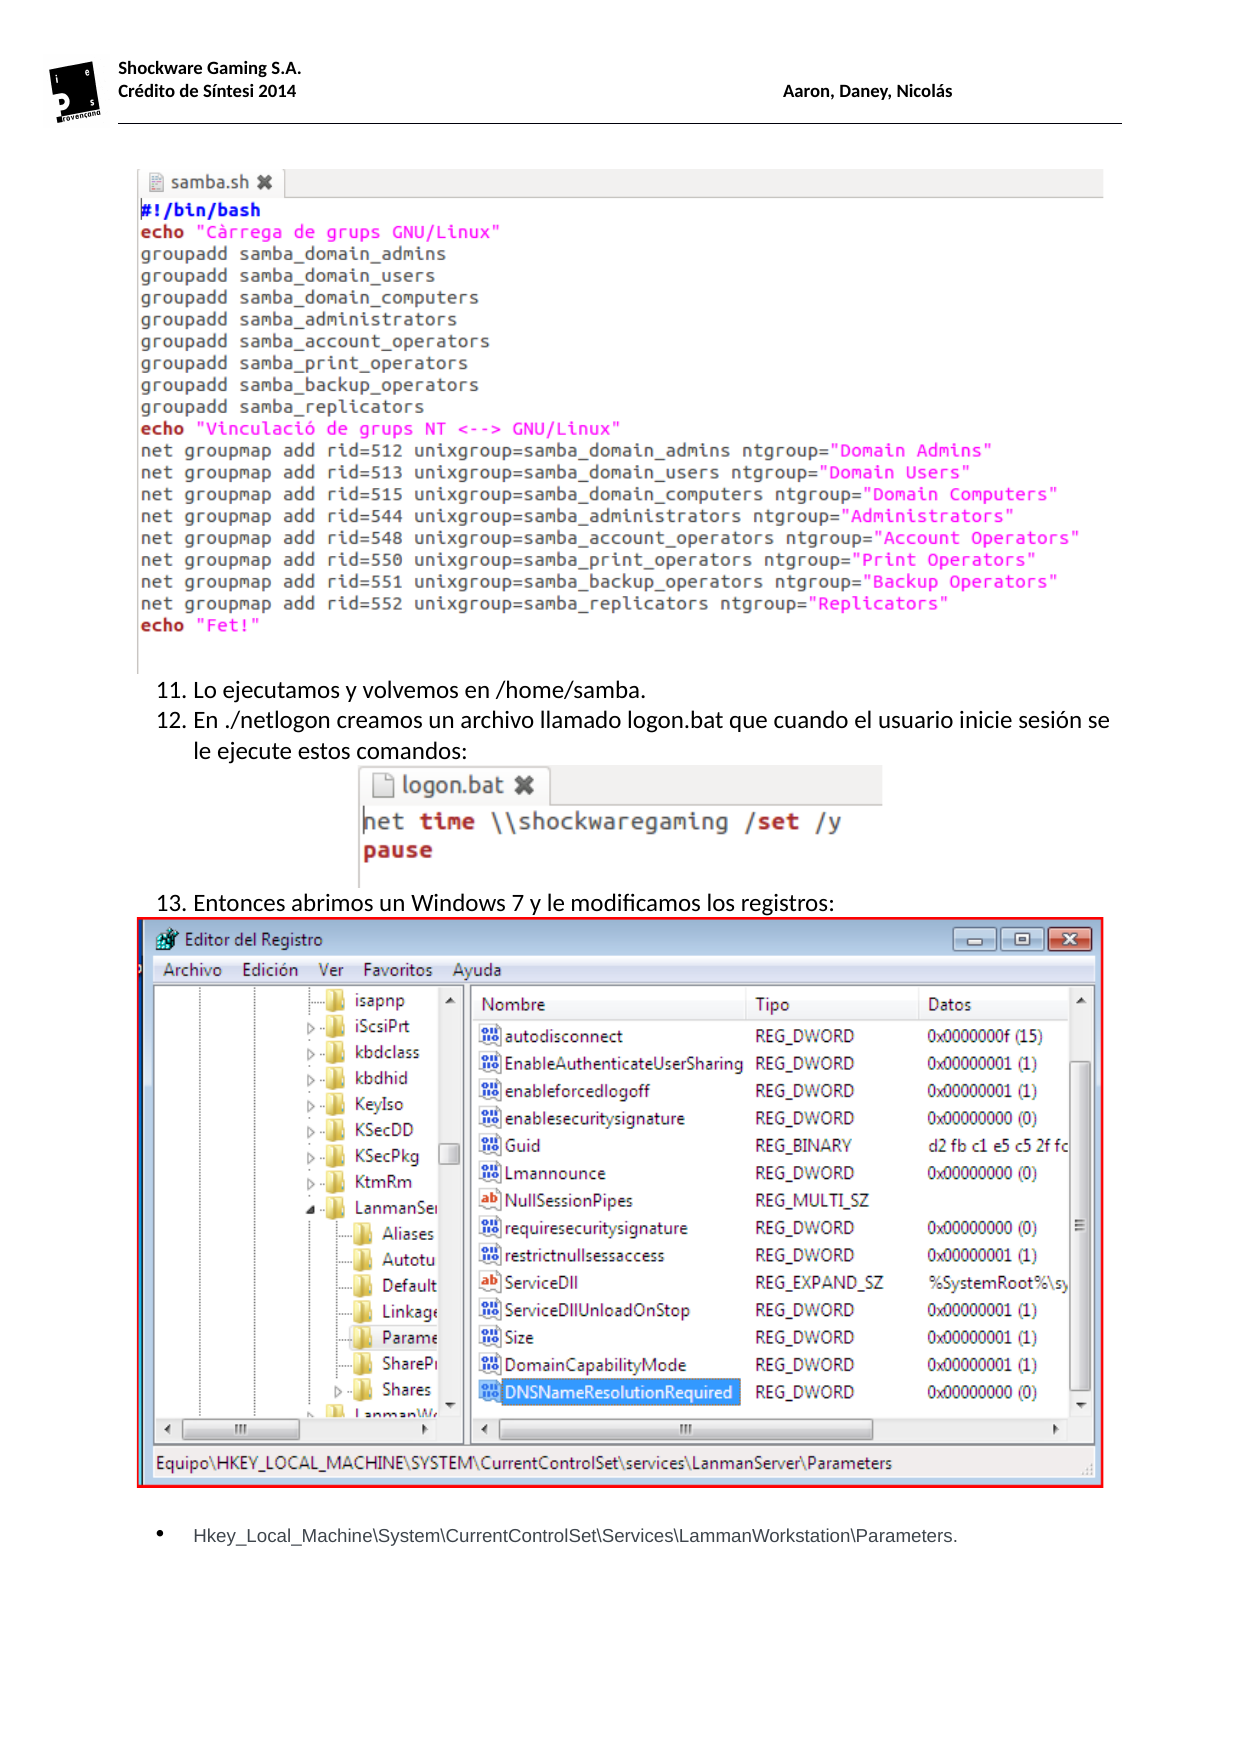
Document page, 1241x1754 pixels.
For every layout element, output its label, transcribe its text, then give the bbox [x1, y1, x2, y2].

list Lo ejecutamos y volvemos en /home/samba. [156, 169, 1122, 704]
list Hkey_Local_Machine\System\CurrentControlSet\Services\LammanWorkstation\Parameters. [156, 1518, 1122, 1548]
list Entonces abrimos un Windows 7 y le modificamos los registros: [156, 765, 1122, 918]
picture [136, 169, 1104, 674]
list En ./netlogon creamos un archivo llamado logon.bat que cuando el usuario inicie sesión se le ejecute estos comandos: [156, 704, 1122, 765]
picture [357, 765, 883, 888]
picture [43, 54, 110, 128]
picture [136, 917, 1104, 1488]
